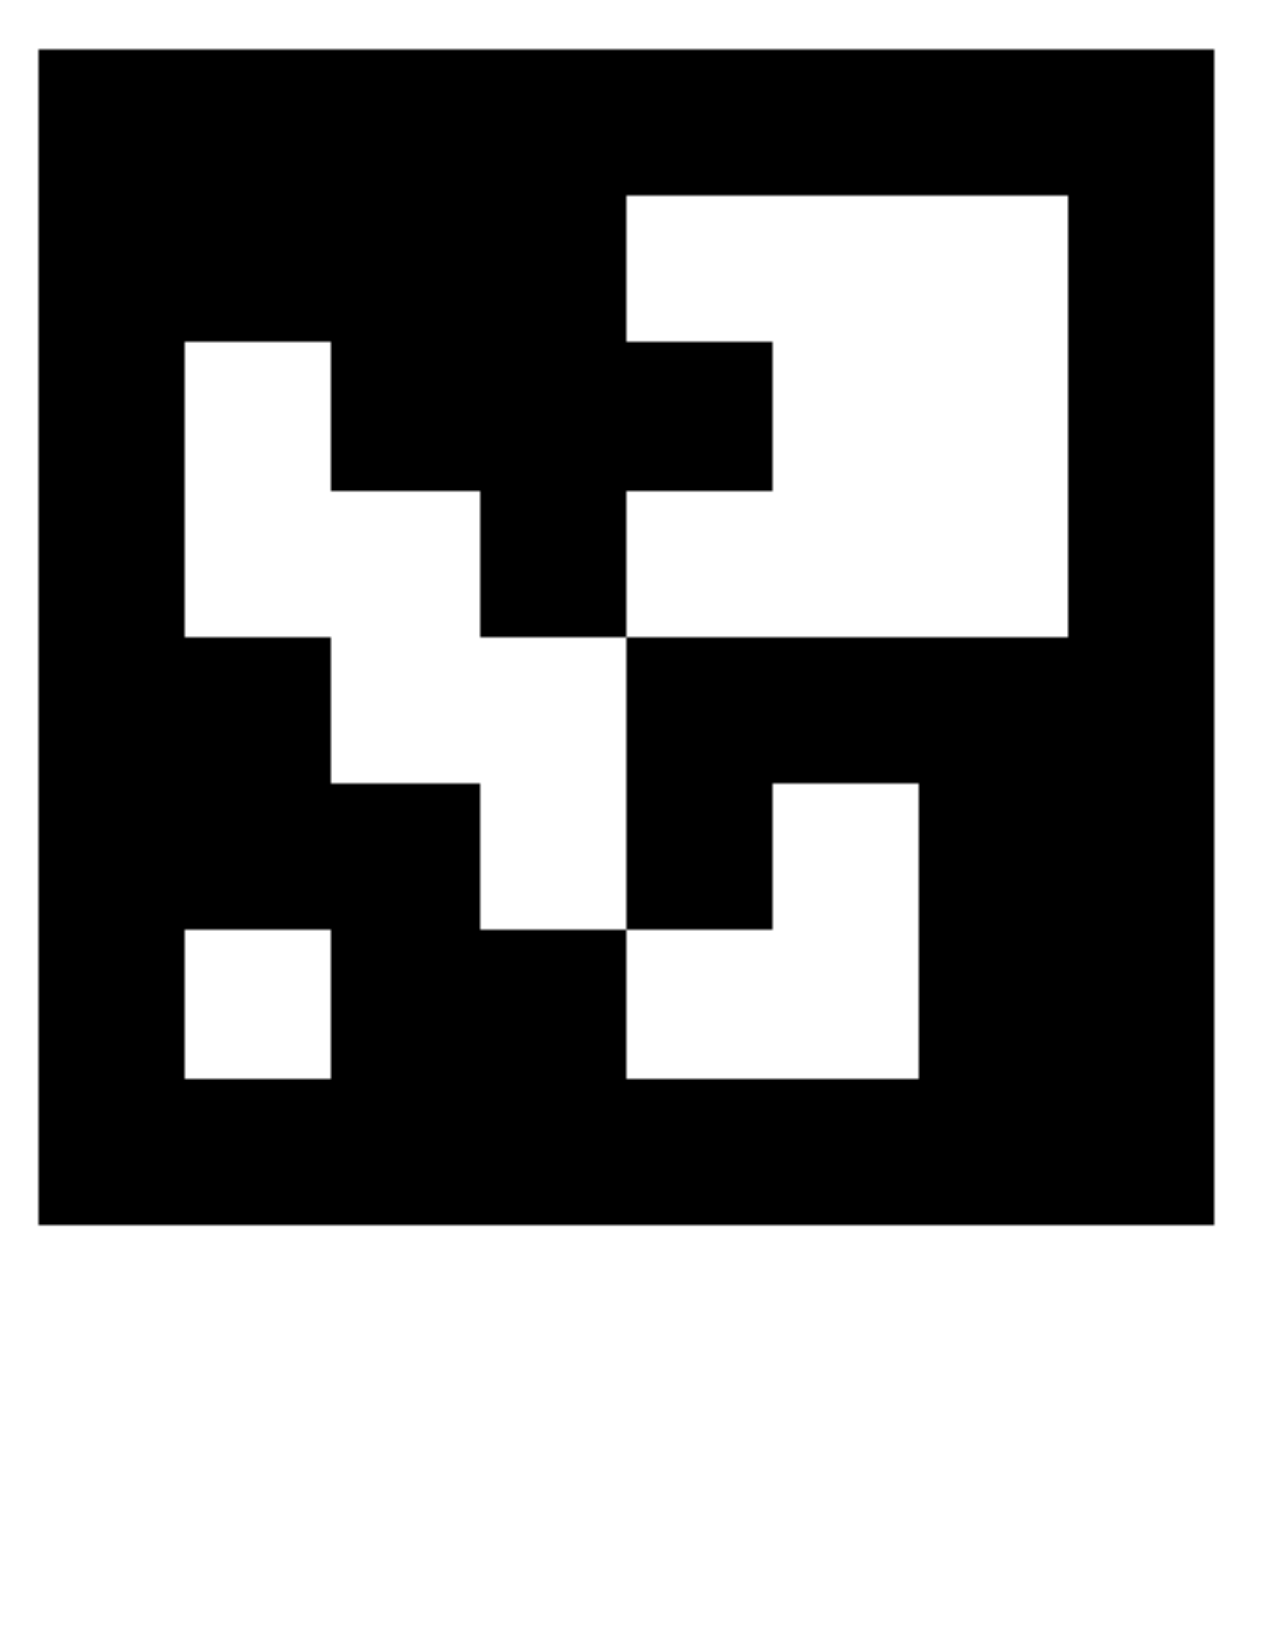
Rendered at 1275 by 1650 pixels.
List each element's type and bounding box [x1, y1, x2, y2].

picture [24, 38, 1234, 1248]
